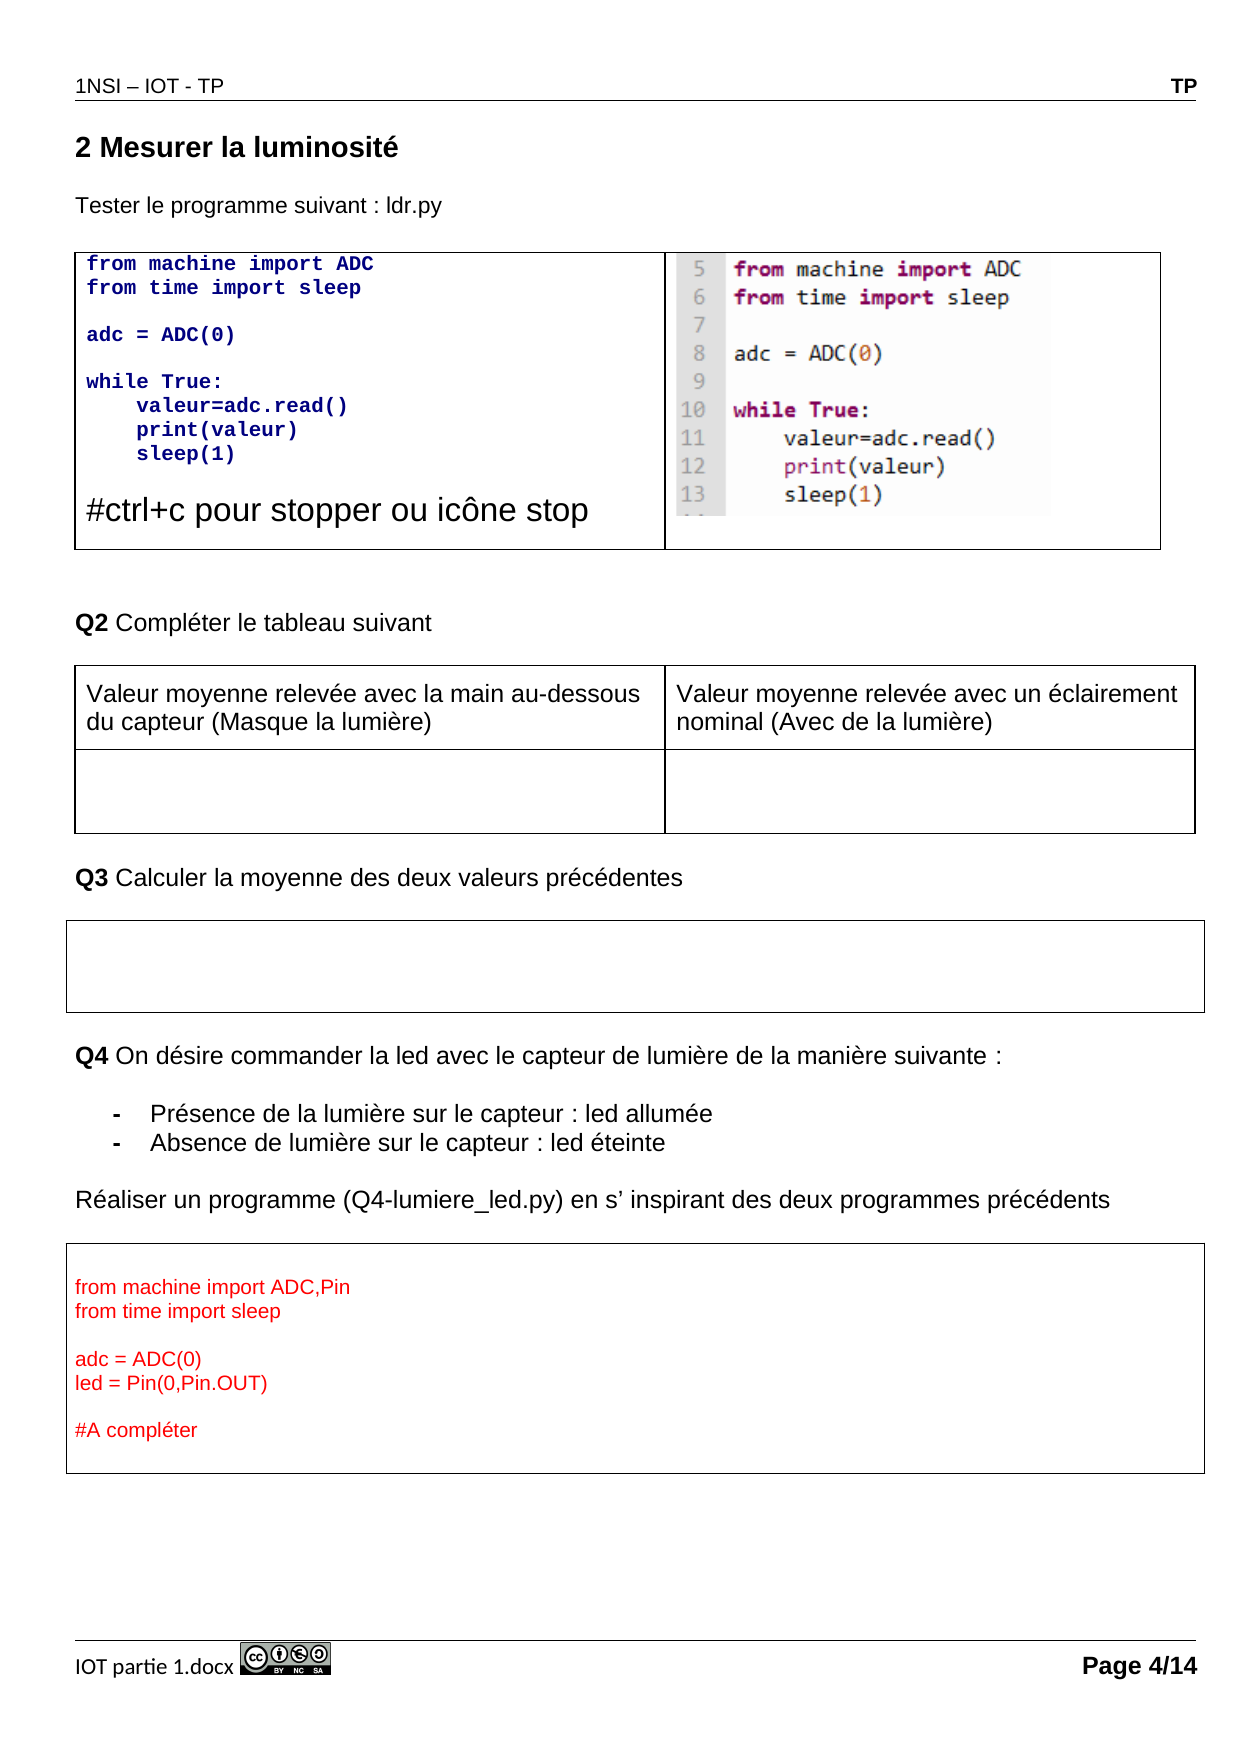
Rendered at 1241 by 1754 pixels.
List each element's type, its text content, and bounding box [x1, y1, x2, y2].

text adc = ADC(0) [75, 1346, 1196, 1370]
text Q2 Compléter le tableau suivant [75, 608, 1196, 636]
table_cell [76, 750, 664, 833]
text #A compléter [75, 1418, 1196, 1442]
table_header Valeur moyenne relevée avec un éclairement nominal (Avec de la lumière) [666, 666, 1194, 748]
text led = Pin(0,Pin.OUT) [75, 1370, 1196, 1394]
text from machine import ADC,Pin [75, 1274, 1196, 1298]
text 2 Mesurer la luminosité [75, 129, 1196, 163]
text Tester le programme suivant : ldr.py [75, 192, 1196, 218]
text Q4 On désire commander la led avec le capteur de lumière de la manière suivante : [75, 1041, 1196, 1070]
table_header Valeur moyenne relevée avec la main au-dessous du capteur (Masque la lumière) [76, 666, 664, 748]
list Présence de la lumière sur le capteur : led allumée [112, 1099, 1196, 1128]
text from time import sleep [75, 1298, 1196, 1322]
text Q3 Calculer la moyenne des deux valeurs précédentes [75, 863, 1196, 891]
picture [240, 1642, 331, 1675]
table_cell [666, 750, 1194, 833]
table_header [666, 253, 1160, 549]
text Réaliser un programme (Q4-lumiere_led.py) en s’ inspirant des deux programmes précédents [75, 1185, 1196, 1214]
list Absence de lumière sur le capteur : led éteinte [112, 1128, 1196, 1156]
table_header from machine import ADC from time import sleep adc = ADC(0) while True: valeur=adc.read() print(valeur) sleep(1) #ctrl+c pour stopper ou icône stop [76, 253, 664, 549]
